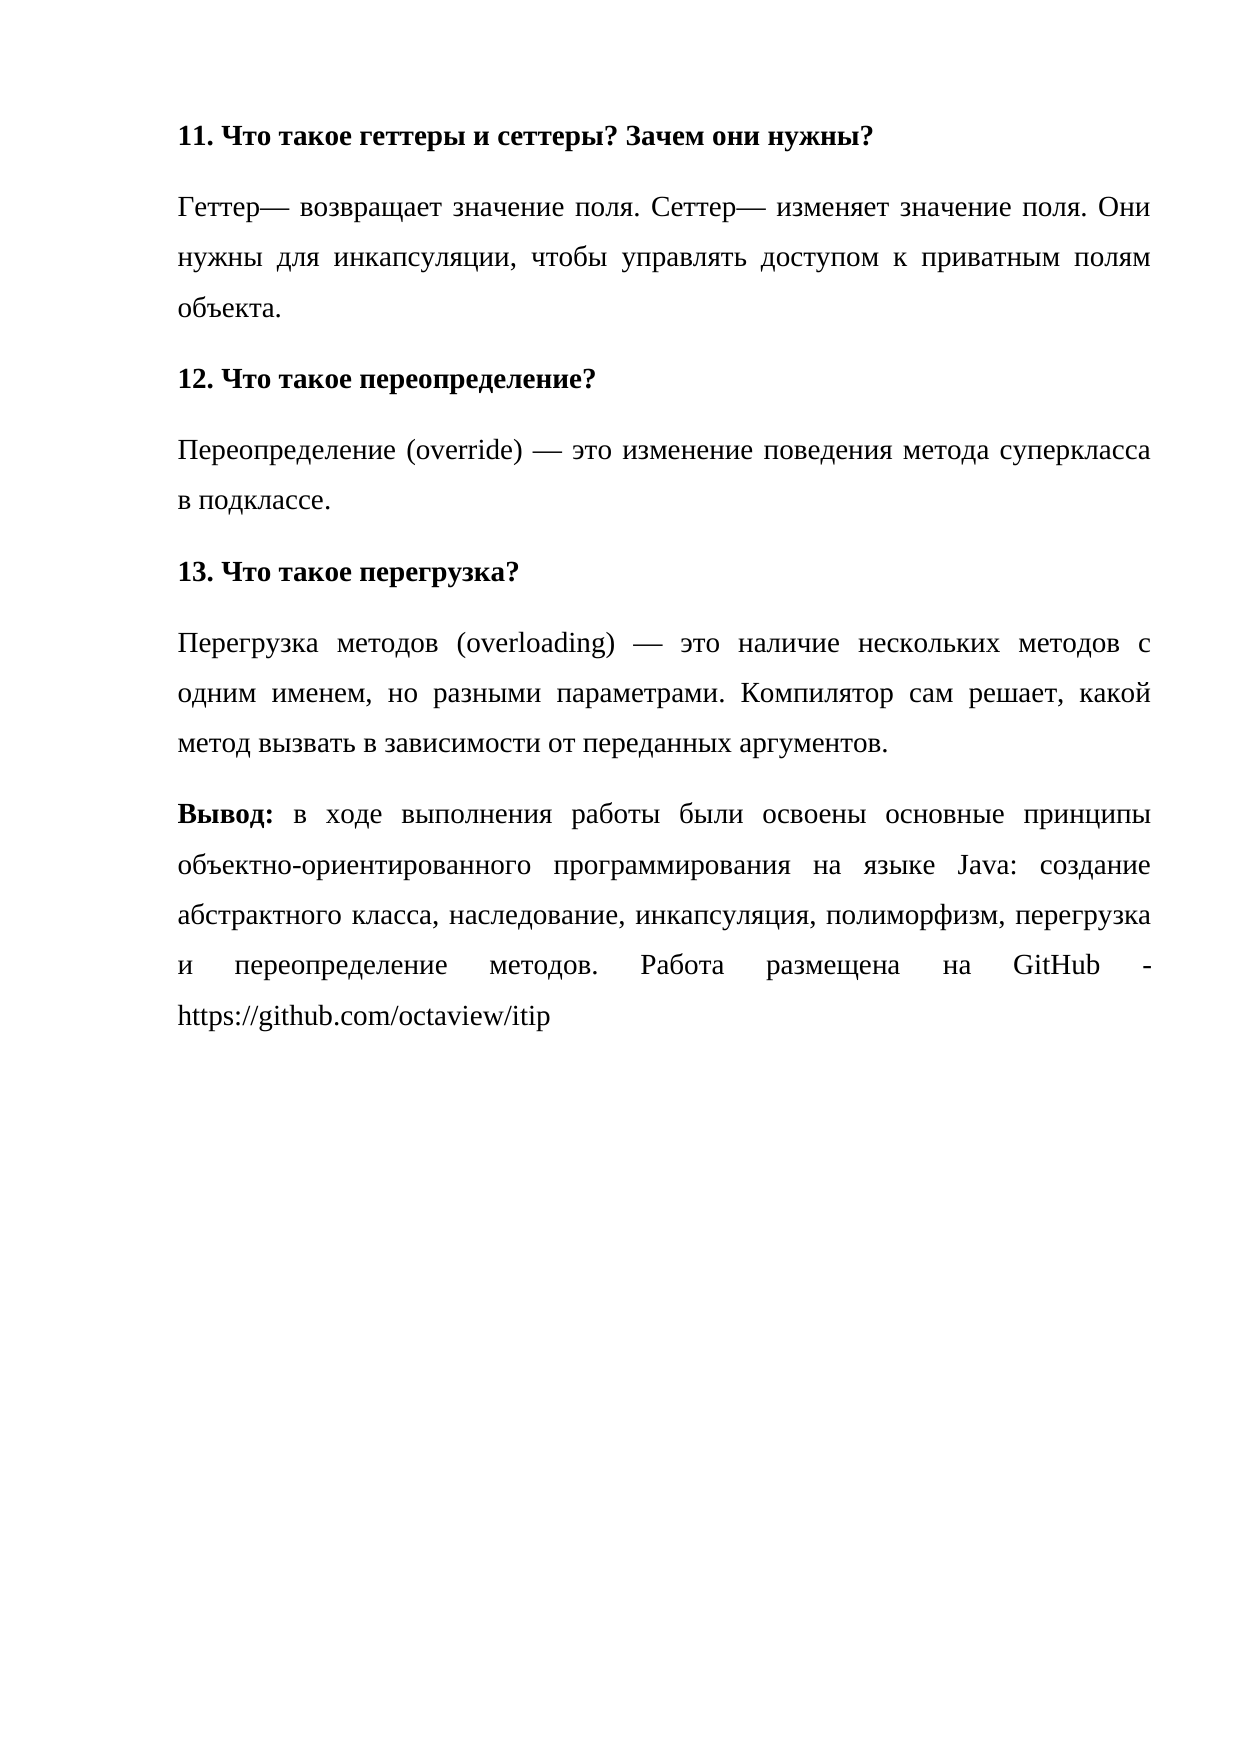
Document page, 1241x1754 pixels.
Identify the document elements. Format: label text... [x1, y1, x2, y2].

text Геттер— возвращает значение поля. Сеттер— изменяет значение поля. Они нужны для инкапсуляции, чтобы управлять доступом к приватным полям объекта. [177, 189, 1152, 323]
text Переопределение (override) — это изменение поведения метода суперкласса в подклассе. [177, 432, 1152, 516]
text 13. Что такое перегрузка? [177, 554, 1152, 587]
text 11. Что такое геттеры и сеттеры? Зачем они нужны? [177, 118, 1152, 152]
text Перегрузка методов (overloading) — это наличие нескольких методов с одним именем, но разными параметрами. Компилятор сам решает, какой метод вызвать в зависимости от переданных аргументов. [177, 625, 1152, 759]
text 12. Что такое переопределение? [177, 361, 1152, 394]
text Вывод: в ходе выполнения работы были освоены основные принципы объектно-ориентированного программирования на языке Java: создание абстрактного класса, наследование, инкапсуляция, полиморфизм, перегрузка и переопределение методов. Работа размещена на GitHub - https://github.com/octaview/itip [177, 797, 1152, 1031]
